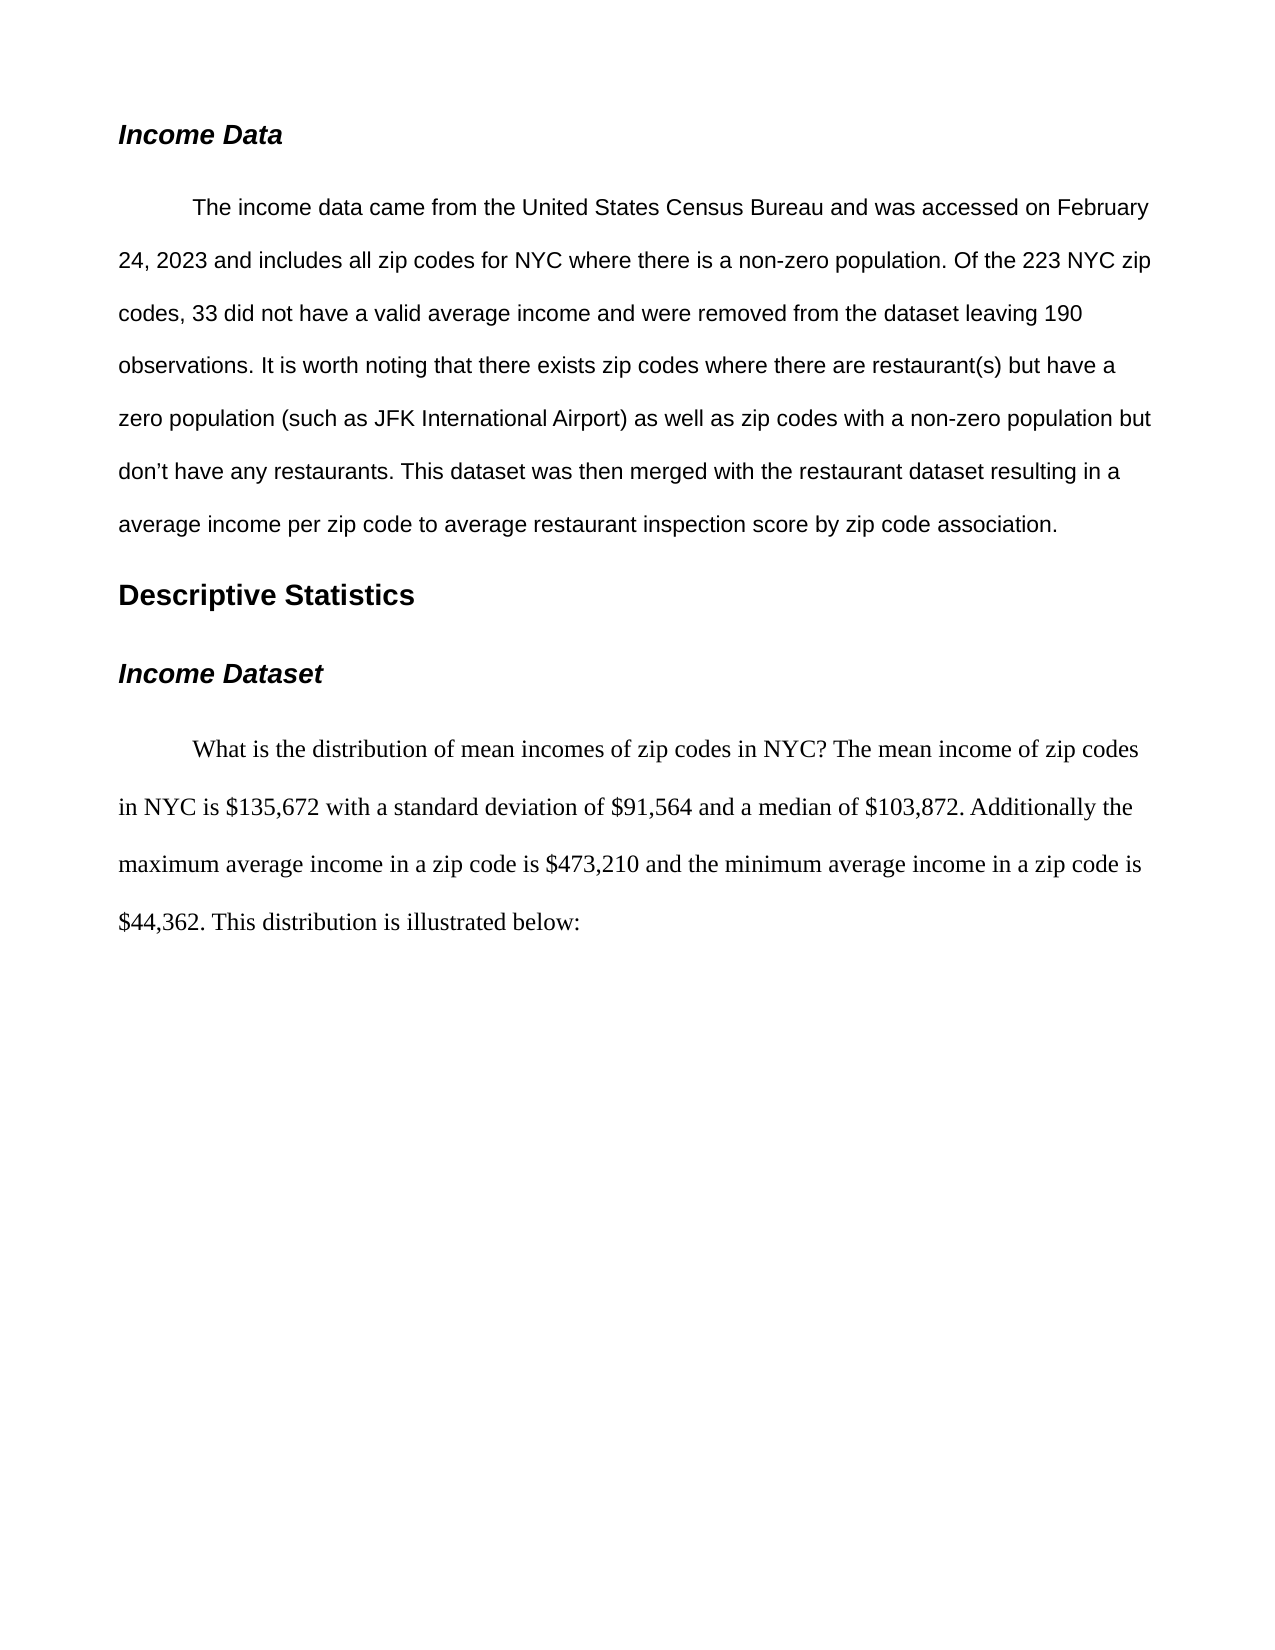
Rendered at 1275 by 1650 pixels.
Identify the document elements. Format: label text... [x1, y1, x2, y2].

text What is the distribution of mean incomes of zip codes in NYC? The mean income of zip codes in NYC is $135,672 with a standard deviation of $91,564 and a median of $103,872. Additionally the maximum average income in a zip code is $473,210 and the minimum average income in a zip code is $44,362. This distribution is illustrated below: [118, 734, 1157, 935]
subtitle Income Dataset [118, 658, 1157, 690]
subtitle Income Data [118, 118, 1157, 150]
text The income data came from the United States Census Bureau and was accessed on February 24, 2023 and includes all zip codes for NYC where there is a non-zero population. Of the 223 NYC zip codes, 33 did not have a valid average income and were removed from the dataset leaving 190 observations. It is worth noting that there exists zip codes where there are restaurant(s) but have a zero population (such as JFK International Airport) as well as zip codes with a non-zero population but don’t have any restaurants. This dataset was then merged with the restaurant dataset resulting in a average income per zip code to average restaurant inspection score by zip code association. [118, 194, 1157, 537]
subtitle Descriptive Statistics [118, 578, 1157, 612]
